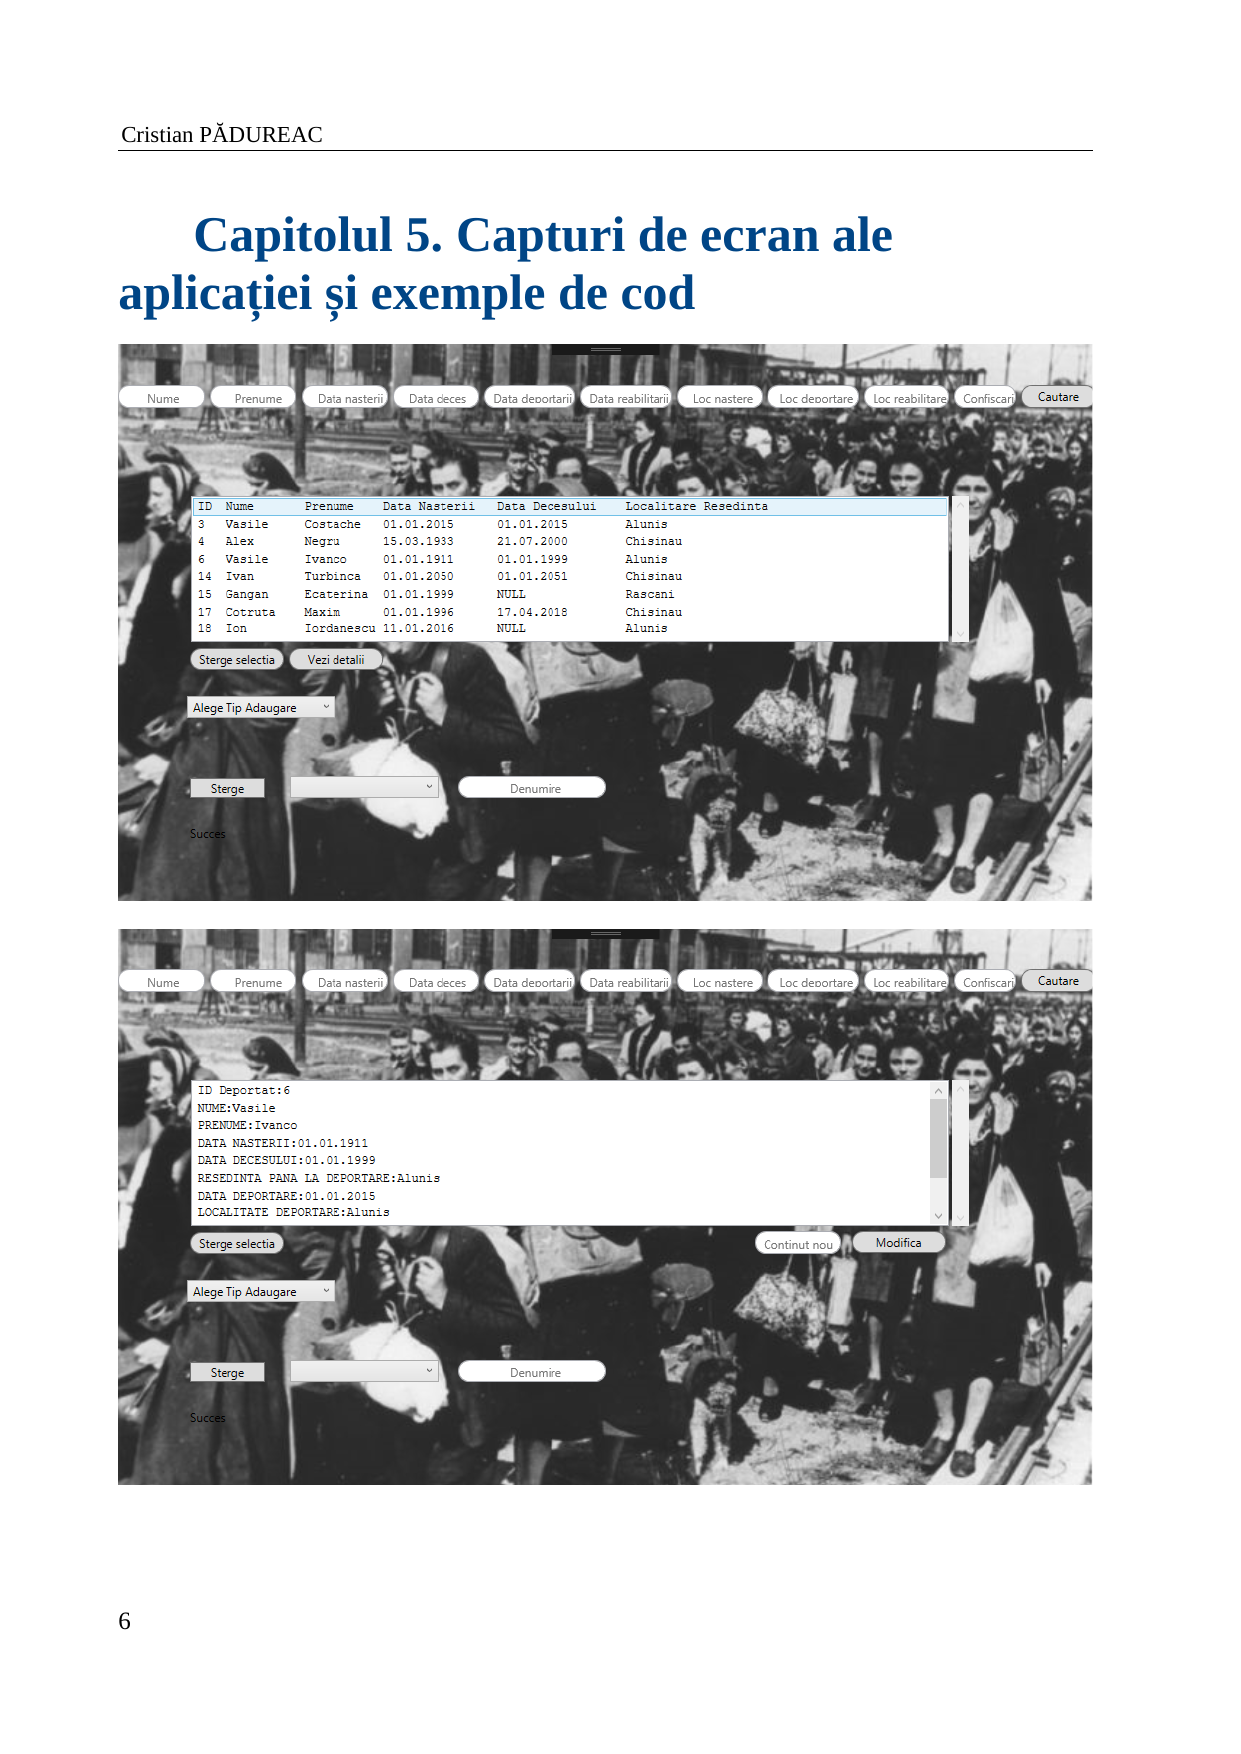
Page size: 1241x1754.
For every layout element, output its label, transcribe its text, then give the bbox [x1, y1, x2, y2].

picture [118, 929, 1093, 1485]
picture [118, 344, 1093, 901]
subtitle Capturi de ecran ale aplicației și exemple de cod [118, 205, 1093, 320]
